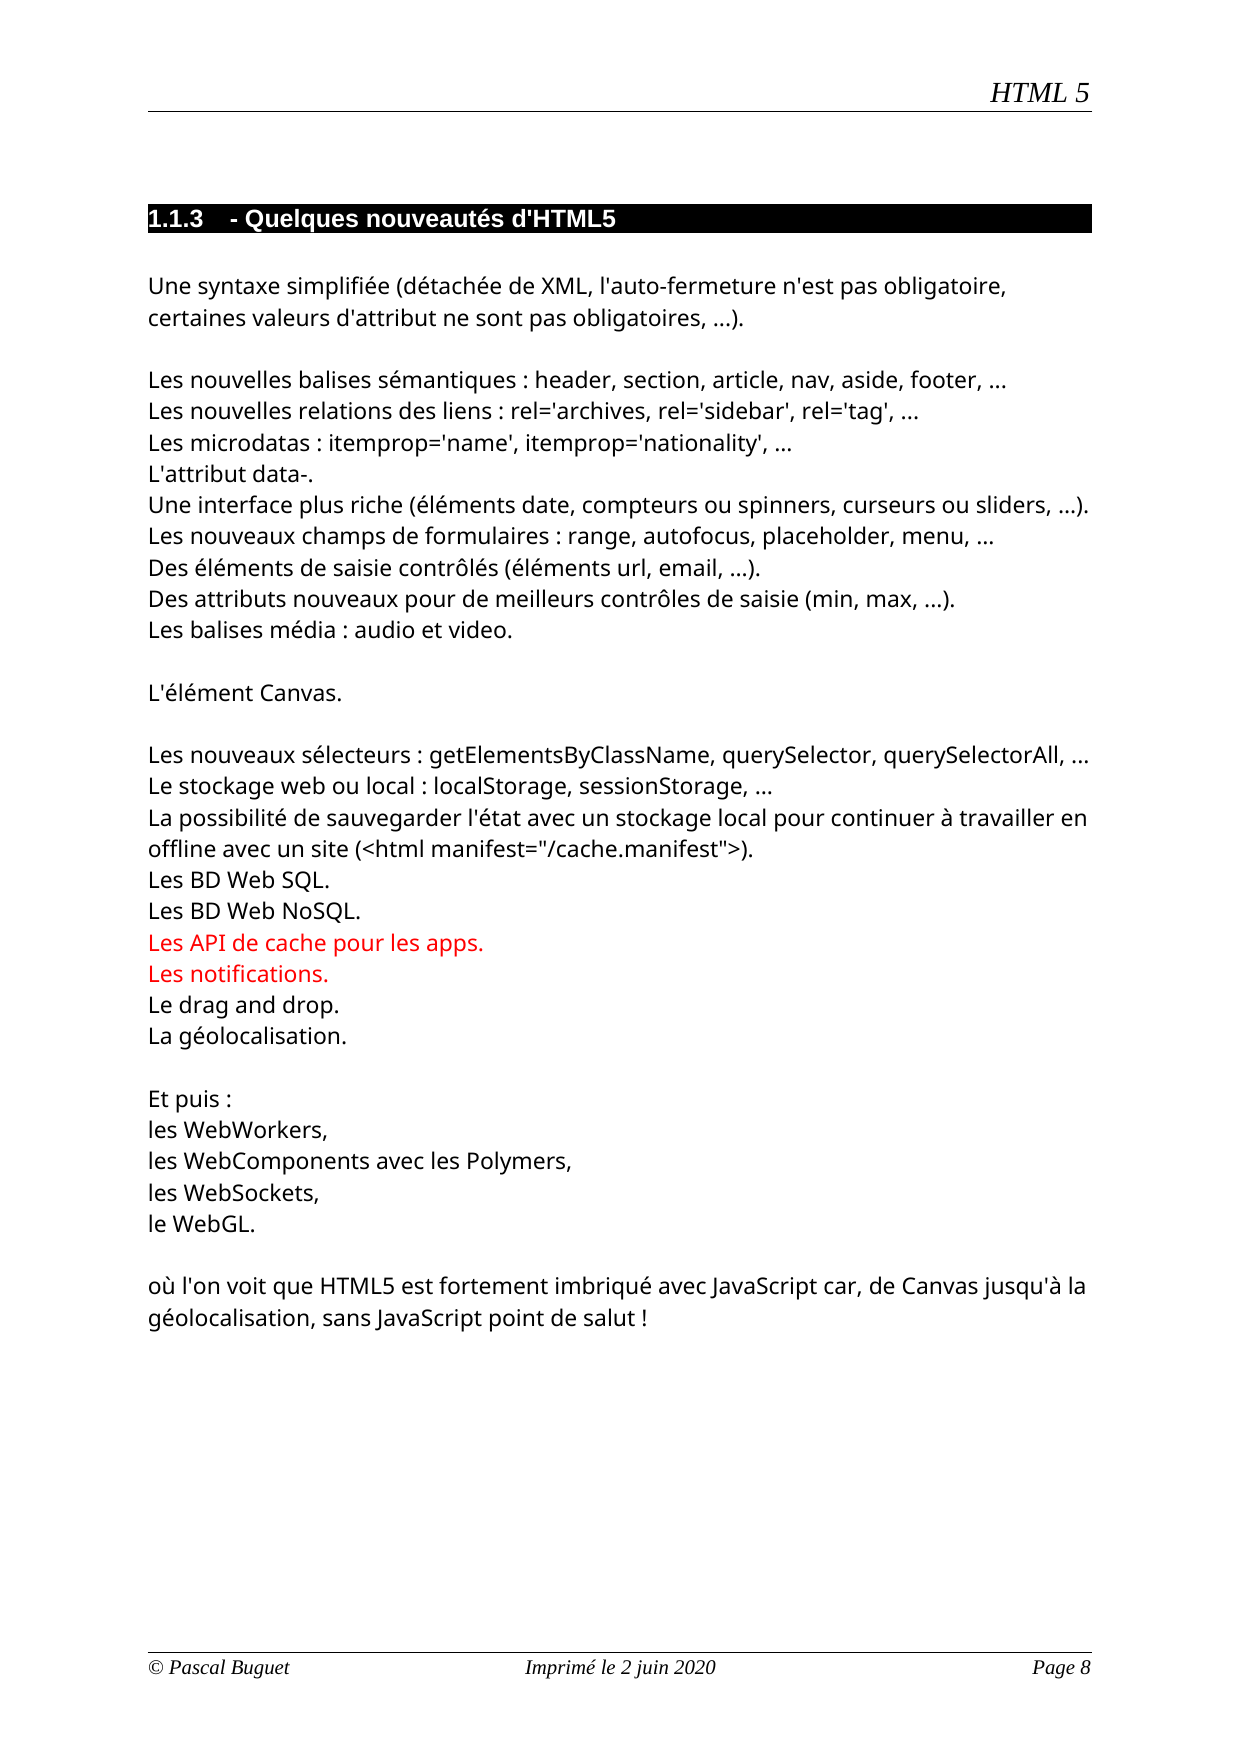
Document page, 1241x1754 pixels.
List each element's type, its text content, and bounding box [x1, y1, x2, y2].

text les WebComponents avec les Polymers, [148, 1145, 1092, 1176]
text Des éléments de saisie contrôlés (éléments url, email, …). [148, 551, 1092, 583]
text Les nouveaux champs de formulaires : range, autofocus, placeholder, menu, … [148, 520, 1092, 551]
text Les nouvelles relations des liens : rel='archives, rel='sidebar', rel='tag', ... [148, 395, 1092, 426]
text où l'on voit que HTML5 est fortement imbriqué avec JavaScript car, de Canvas jusqu'à la géolocalisation, sans JavaScript point de salut ! [148, 1270, 1092, 1333]
text Une syntaxe simplifiée (détachée de XML, l'auto-fermeture n'est pas obligatoire, certaines valeurs d'attribut ne sont pas obligatoires, ...). [148, 270, 1092, 333]
text les WebSockets, [148, 1176, 1092, 1208]
text Le stockage web ou local : localStorage, sessionStorage, … [148, 770, 1092, 801]
text Les nouvelles balises sémantiques : header, section, article, nav, aside, footer, ... [148, 364, 1092, 395]
text Les API de cache pour les apps. [148, 926, 1092, 958]
text Les BD Web SQL. [148, 864, 1092, 895]
text le WebGL. [148, 1208, 1092, 1239]
text Une interface plus riche (éléments date, compteurs ou spinners, curseurs ou sliders, …). [148, 489, 1092, 520]
text Les microdatas : itemprop='name', itemprop='nationality', … [148, 426, 1092, 458]
subtitle - Quelques nouveautés d'HTML5 [148, 204, 1092, 233]
text Le drag and drop. [148, 989, 1092, 1020]
text La possibilité de sauvegarder l'état avec un stockage local pour continuer à travailler en offline avec un site (<html manifest="/cache.manifest">). [148, 801, 1092, 864]
text Les balises média : audio et video. [148, 614, 1092, 645]
text Les nouveaux sélecteurs : getElementsByClassName, querySelector, querySelectorAll, ... [148, 739, 1092, 770]
text les WebWorkers, [148, 1114, 1092, 1145]
text Les BD Web NoSQL. [148, 895, 1092, 926]
text Des attributs nouveaux pour de meilleurs contrôles de saisie (min, max, ...). [148, 583, 1092, 614]
text Et puis : [148, 1083, 1092, 1114]
text La géolocalisation. [148, 1020, 1092, 1051]
text L'élément Canvas. [148, 676, 1092, 708]
text L'attribut data-. [148, 458, 1092, 489]
text Les notifications. [148, 958, 1092, 989]
